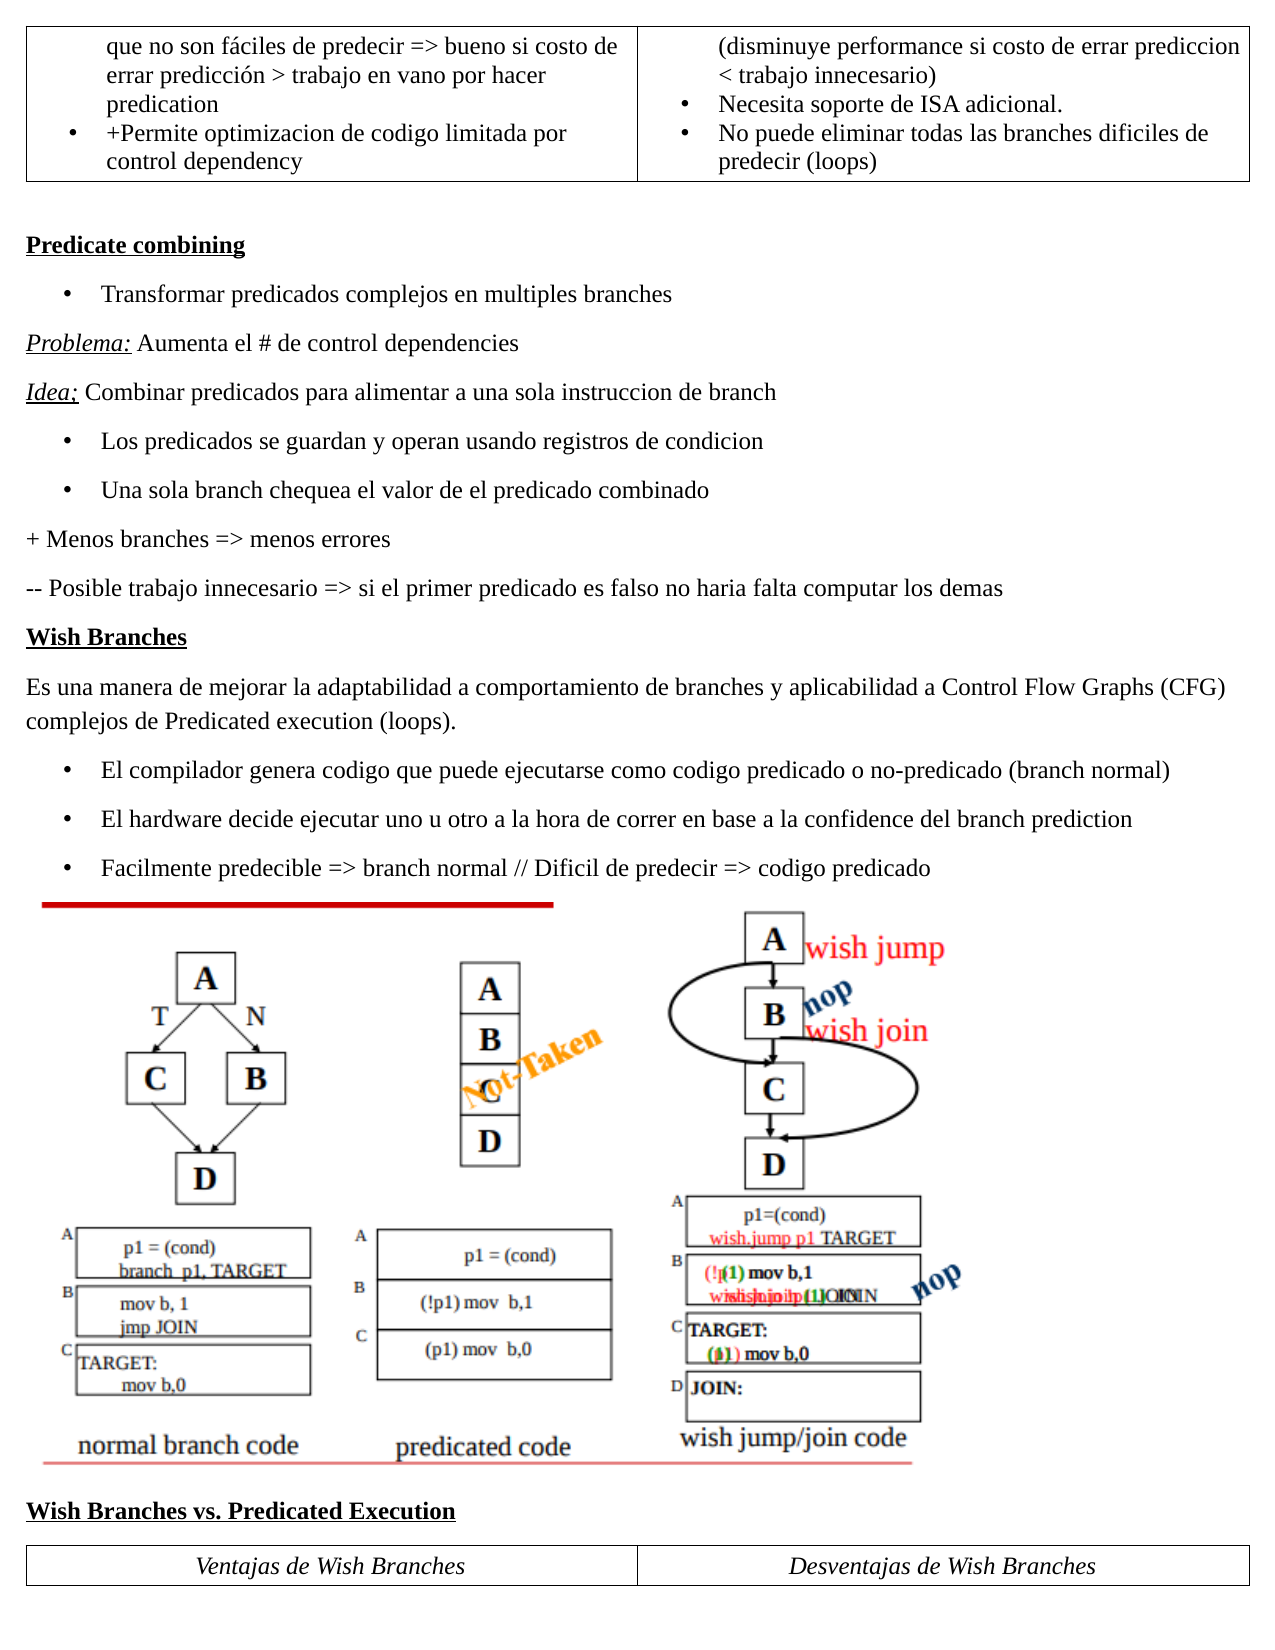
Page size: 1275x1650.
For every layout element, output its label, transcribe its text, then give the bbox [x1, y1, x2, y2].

text Es una manera de mejorar la adaptabilidad a comportamiento de branches y aplicabilidad a Control Flow Graphs (CFG) complejos de Predicated execution (loops). [26, 672, 1249, 735]
text Idea; Combinar predicados para alimentar a una sola instruccion de branch [26, 377, 1249, 406]
text Predicate combining [26, 230, 1249, 259]
text -- Posible trabajo innecesario => si el primer predicado es falso no haria falta computar los demas [26, 573, 1249, 602]
table_cell Trabajo innecesario: -* algunas instrucciones hacen fetch/execute pero descartadas (especialmente branches facilmente predecidas) -* algunas branches se predicen facilmente (disminuye performance si costo de errar prediccion < trabajo innecesario) Necesita soporte de ISA adicional. No puede eliminar todas las branches dificiles de predecir (loops) [638, 27, 1249, 181]
list Una sola branch chequea el valor de el predicado combinado [63, 475, 1249, 504]
text Wish Branches [26, 622, 1249, 651]
list El compilador genera codigo que puede ejecutarse como codigo predicado o no-predicado (branch normal) [63, 755, 1249, 784]
list Facilmente predecible => branch normal // Dificil de predecir => codigo predicado [63, 853, 1249, 882]
text Wish Branches vs. Predicated Execution [26, 1496, 1249, 1525]
list Transformar predicados complejos en multiples branches [63, 279, 1249, 308]
list Los predicados se guardan y operan usando registros de condicion [63, 426, 1249, 455]
picture [25, 902, 970, 1476]
table_cell +Funciona mejor cuando nunca se toma la predicción. +El compilador tiene mas libertad para optimizar código. +Elimina las predicciones erradas en los branches que no son fáciles de predecir => bueno si costo de errar predicción > trabajo en vano por hacer predication +Permite optimizacion de codigo limitada por control dependency [27, 27, 637, 181]
list El hardware decide ejecutar uno u otro a la hora de correr en base a la confidence del branch prediction [63, 804, 1249, 833]
text + Menos branches => menos errores [26, 524, 1249, 553]
table_header Ventajas de Wish Branches [27, 1546, 637, 1585]
text Problema: Aumenta el # de control dependencies [26, 328, 1249, 357]
table_header Desventajas de Wish Branches [638, 1546, 1249, 1585]
